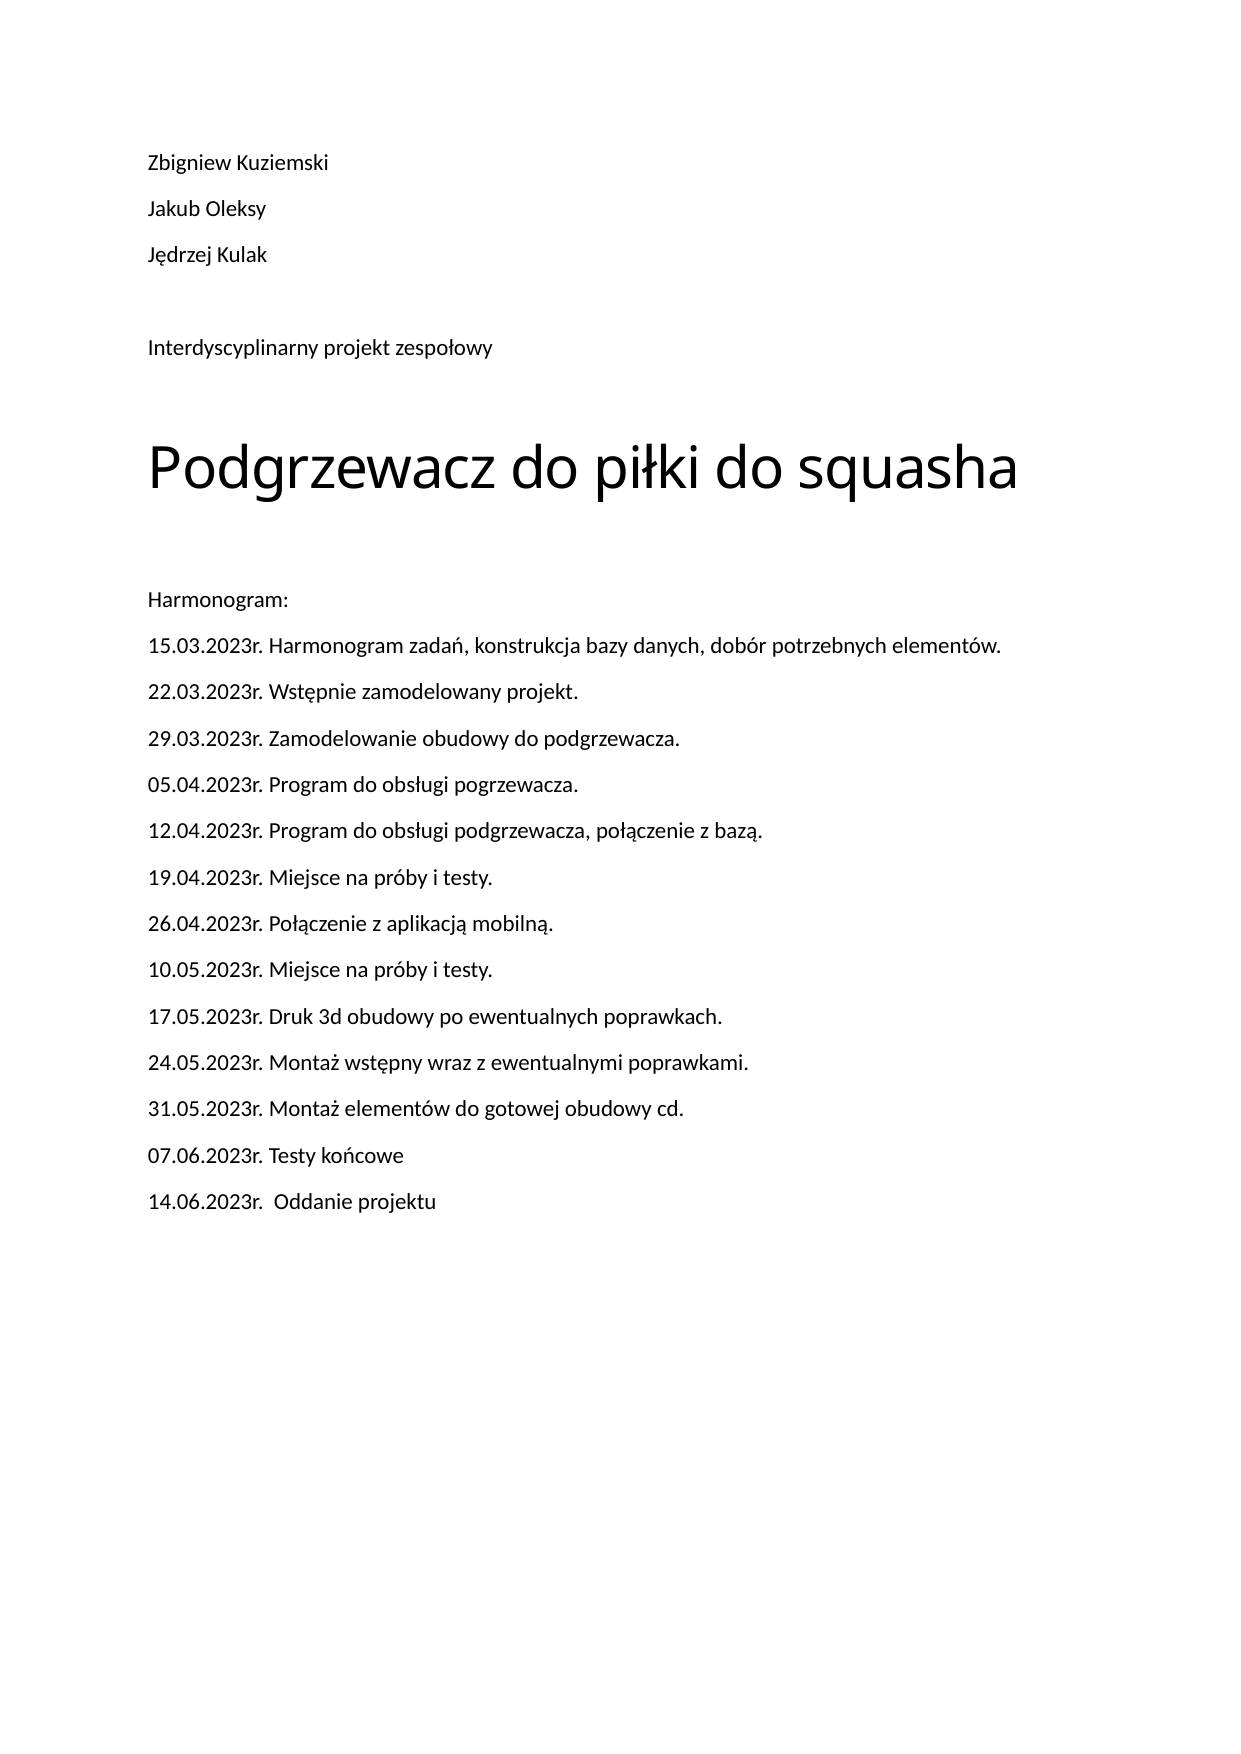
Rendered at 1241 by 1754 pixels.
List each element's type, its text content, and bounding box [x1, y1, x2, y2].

text Harmonogram: [148, 585, 1093, 613]
text 22.03.2023r. Wstępnie zamodelowany projekt. [148, 677, 1093, 705]
text Jędrzej Kulak [148, 240, 1093, 268]
text Jakub Oleksy [148, 194, 1093, 222]
text 19.04.2023r. Miejsce na próby i testy. [148, 863, 1093, 891]
text 12.04.2023r. Program do obsługi podgrzewacza, połączenie z bazą. [148, 816, 1093, 844]
text 07.06.2023r. Testy końcowe [148, 1141, 1093, 1169]
text Zbigniew Kuziemski [148, 148, 1093, 176]
text 29.03.2023r. Zamodelowanie obudowy do podgrzewacza. [148, 724, 1093, 752]
text 24.05.2023r. Montaż wstępny wraz z ewentualnymi poprawkami. [148, 1048, 1093, 1076]
text 26.04.2023r. Połączenie z aplikacją mobilną. [148, 909, 1093, 937]
text 15.03.2023r. Harmonogram zadań, konstrukcja bazy danych, dobór potrzebnych elementów. [148, 631, 1093, 659]
text Podgrzewacz do piłki do squasha [148, 426, 1093, 505]
text 05.04.2023r. Program do obsługi pogrzewacza. [148, 770, 1093, 798]
text 31.05.2023r. Montaż elementów do gotowej obudowy cd. [148, 1094, 1093, 1123]
text 14.06.2023r. Oddanie projektu [148, 1187, 1093, 1215]
text Interdyscyplinarny projekt zespołowy [148, 333, 1093, 361]
text 17.05.2023r. Druk 3d obudowy po ewentualnych poprawkach. [148, 1002, 1093, 1030]
text 10.05.2023r. Miejsce na próby i testy. [148, 956, 1093, 983]
